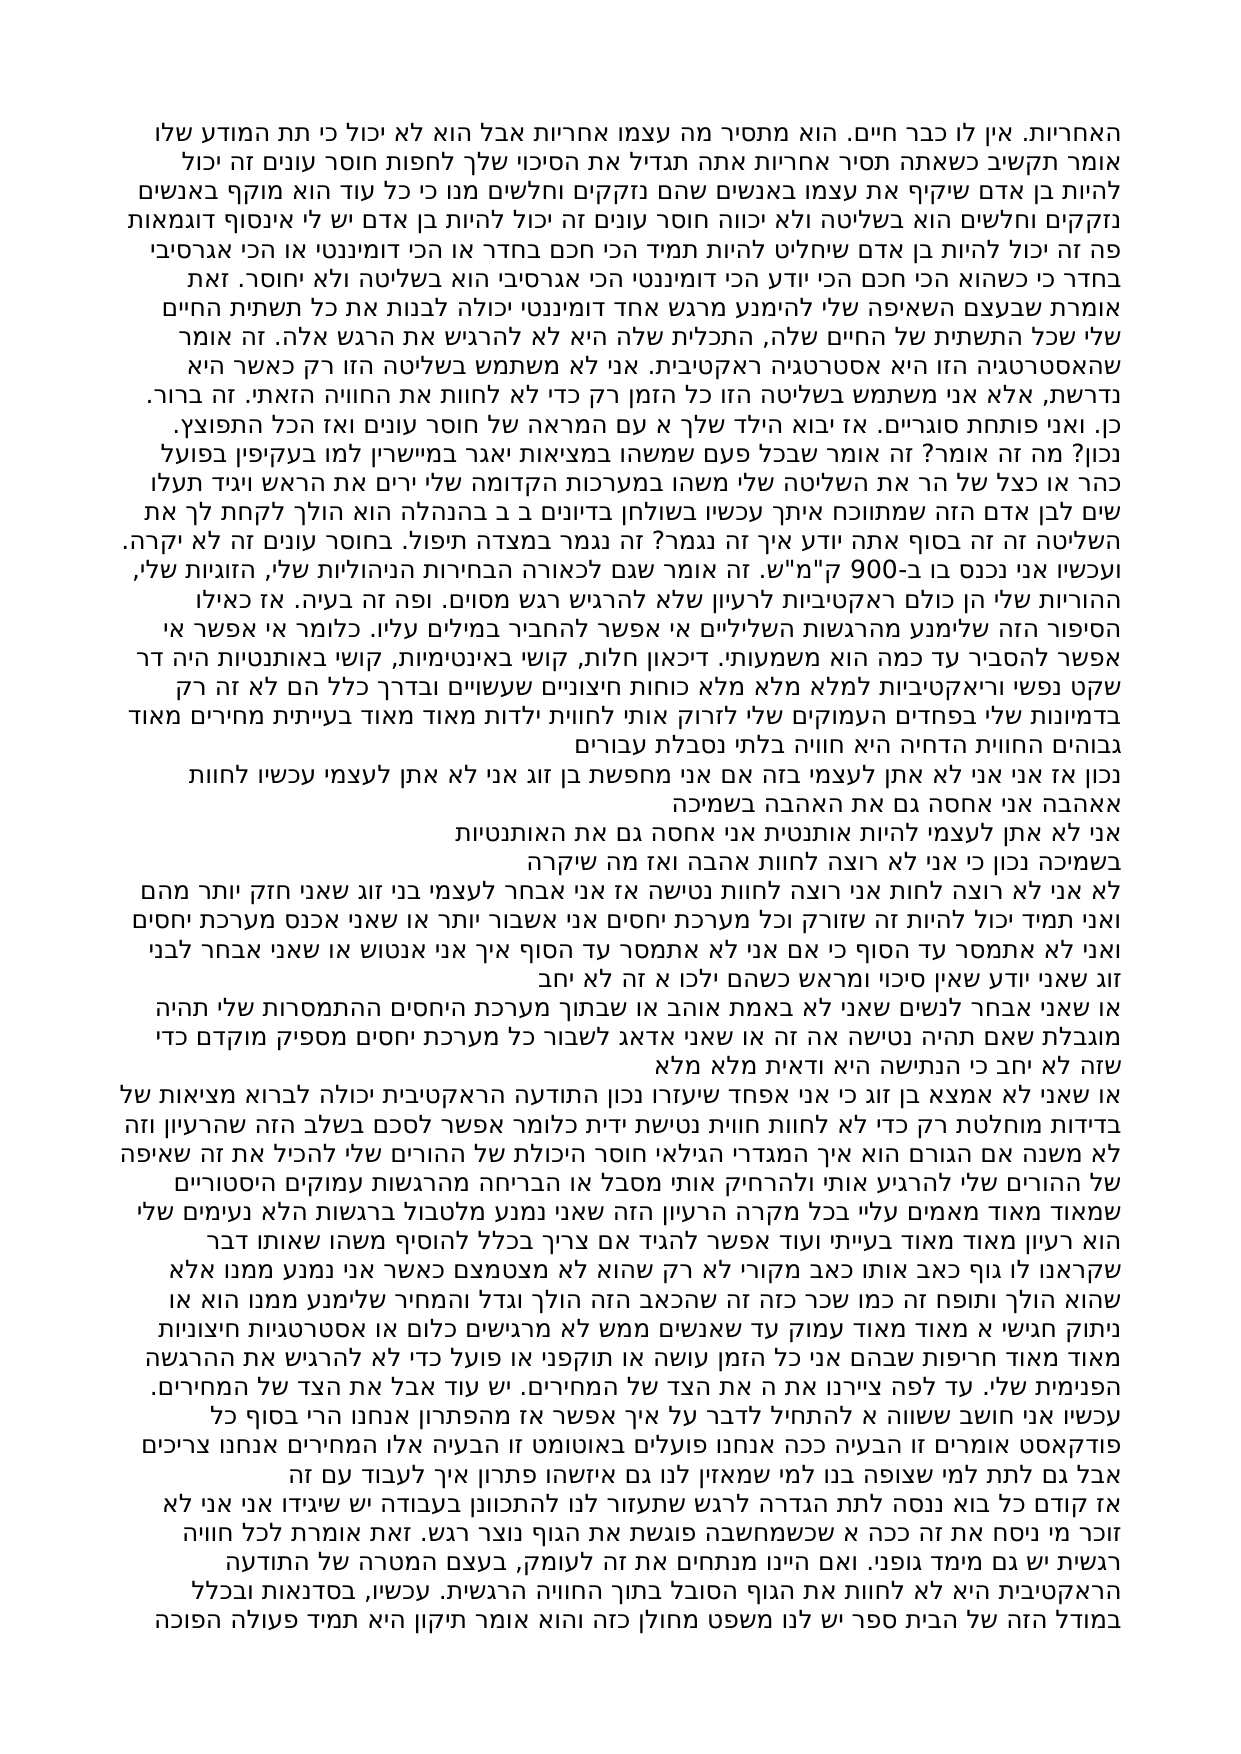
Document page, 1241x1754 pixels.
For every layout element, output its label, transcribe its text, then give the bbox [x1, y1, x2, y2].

text נכון? מה זה אומר? זה אומר שבכל פעם שמשהו במציאות יאגר במיישרין למו בעקיפין בפועל כהר או כצל של הר את השליטה שלי משהו במערכות הקדומה שלי ירים את הראש ויגיד תעלו שים לבן אדם הזה שמתווכח איתך עכשיו בשולחן בדיונים ב ב בהנהלה הוא הולך לקחת לך את השליטה זה זה בסוף אתה יודע איך זה נגמר? זה נגמר במצדה תיפול. בחוסר עונים זה לא יקרה. ועכשיו אני נכנס בו ב-900 ק"מ"ש. זה אומר שגם לכאורה הבחירות הניהוליות שלי, הזוגיות שלי, ההוריות שלי הן כולם ראקטיביות לרעיון שלא להרגיש רגש מסוים. ופה זה בעיה. אז כאילו הסיפור הזה שלימנע מהרגשות השליליים אי אפשר להחביר במילים עליו. כלומר אי אפשר אי אפשר להסביר עד כמה הוא משמעותי. דיכאון חלות, קושי באינטימיות, קושי באותנטיות היה דר שקט נפשי וריאקטיביות למלא מלא מלא כוחות חיצוניים שעשויים ובדרך כלל הם לא זה רק בדמיונות שלי בפחדים העמוקים שלי לזרוק אותי לחווית ילדות מאוד מאוד בעייתית מחירים מאוד גבוהים החווית הדחיה היא חוויה בלתי נסבלת עבורים [118, 439, 1122, 760]
text נכון אז אני אני לא אתן לעצמי בזה אם אני מחפשת בן זוג אני לא אתן לעצמי עכשיו לחוות אאהבה אני אחסה גם את האהבה בשמיכה [118, 760, 1122, 818]
text בשמיכה נכון כי אני לא רוצה לחוות אהבה ואז מה שיקרה [118, 847, 1122, 876]
text כן. ואני פותחת סוגריים. אז יבוא הילד שלך א עם המראה של חוסר עונים ואז הכל התפוצץ. [118, 410, 1122, 439]
text לא אני לא רוצה לחות אני רוצה לחוות נטישה אז אני אבחר לעצמי בני זוג שאני חזק יותר מהם [118, 876, 1122, 906]
text או שאני אבחר לנשים שאני לא באמת אוהב או שבתוך מערכת היחסים ההתמסרות שלי תהיה מוגבלת שאם תהיה נטישה אה זה או שאני אדאג לשבור כל מערכת יחסים מספיק מוקדם כדי שזה לא יחב כי הנתישה היא ודאית מלא מלא [118, 993, 1122, 1081]
text ואני תמיד יכול להיות זה שזורק וכל מערכת יחסים אני אשבור יותר או שאני אכנס מערכת יחסים ואני לא אתמסר עד הסוף כי אם אני לא אתמסר עד הסוף איך אני אנטוש או שאני אבחר לבני זוג שאני יודע שאין סיכוי ומראש כשהם ילכו א זה לא יחב [118, 906, 1122, 993]
text נכון אומרים באנגלית what you resist resistר שאתה מתנגד לו א בעצם מקבל הרבה מאוד כוח עכשיו לדבר הזה יש עוד הרבה מאוד משמעויות אחת אחת המשמעויות המעניינות היא שאם יש לי חוויה רגשית היסטורית שאני א לא מעוניין לחוש ביותר נגיד חוויתי עובדן שליטה או חוסר עונים, יותר מדויק, חוסר עונים כילד. בוא ניתן דוגמה על חוסר עונים וניתן דוגמה על נטישה. והחוויה הזו הייתה בלתי נסבלת עבורי כילד. אז אני מפתח אסטרטגיות ילדיות שהופכות להיות אחר כך אסטרטגיות בוגרות כדי להתרחק כמה שיותר מאותה חוויה של חוסר עונים. למשל, אם חווית החוסר עונים שלי כילד, אני החלטתי לטפל בה על ידי שליטה, כי שליטה פותרת חוסר עונים. אז אנחנו נראה ילדים שצמכו להיות אנשים שמייצרים שליטה בדרכים שונות. למשל, אני יכול להיות ילד מאוד מאוד רגיש עם חושים מאוד טובים וככה אני יודע מה קורה וזה עוזר לי להימנע מחווית חוסר עונים. זה יכול לגרום לי לצמוח להיות ילד ואחר כך בן אדם מבוגר שבכל מקום יקח אחריות. כי כשאני לוקח על כמה שיותר דברים אחריות זה מקטין את הסיכוי שלי לאבד שליטה ולכן זה מקטין את הסיכוי שלי לחוות חוסר עונים. אז אתה תמצא מבוגר שהוא קורס תחת האחריות. אין לו כבר חיים. הוא מתסיר מה עצמו אחריות אבל הוא לא יכול כי תת המודע שלו אומר תקשיב כשאתה תסיר אחריות אתה תגדיל את הסיכוי שלך לחפות חוסר עונים זה יכול להיות בן אדם שיקיף את עצמו באנשים שהם נזקקים וחלשים מנו כי כל עוד הוא מוקף באנשים נזקקים וחלשים הוא בשליטה ולא יכווה חוסר עונים זה יכול להיות בן אדם יש לי אינסוף דוגמאות פה זה יכול להיות בן אדם שיחליט להיות תמיד הכי חכם בחדר או הכי דומיננטי או הכי אגרסיבי בחדר כי כשהוא הכי חכם הכי יודע הכי דומיננטי הכי אגרסיבי הוא בשליטה ולא יחוסר. זאת אומרת שבעצם השאיפה שלי להימנע מרגש אחד דומיננטי יכולה לבנות את כל תשתית החיים שלי שכל התשתית של החיים שלה, התכלית שלה היא לא להרגיש את הרגש אלה. זה אומר שהאסטרטגיה הזו היא אסטרטגיה ראקטיבית. אני לא משתמש בשליטה הזו רק כאשר היא נדרשת, אלא אני משתמש בשליטה הזו כל הזמן רק כדי לא לחוות את החוויה הזאתי. זה ברור. [118, 118, 1122, 410]
text אני לא אתן לעצמי להיות אותנטית אני אחסה גם את האותנטיות [118, 818, 1122, 847]
text אז קודם כל בוא ננסה לתת הגדרה לרגש שתעזור לנו להתכוונן בעבודה יש שיגידו אני אני לא זוכר מי ניסח את זה ככה א שכשמחשבה פוגשת את הגוף נוצר רגש. זאת אומרת לכל חוויה רגשית יש גם מימד גופני. ואם היינו מנתחים את זה לעומק, בעצם המטרה של התודעה הראקטיבית היא לא לחוות את הגוף הסובל בתוך החוויה הרגשית. עכשיו, בסדנאות ובכלל במודל הזה של הבית ספר יש לנו משפט מחולן כזה והוא אומר תיקון היא תמיד פעולה הפוכה [118, 1489, 1122, 1635]
text או שאני לא אמצא בן זוג כי אני אפחד שיעזרו נכון התודעה הראקטיבית יכולה לברוא מציאות של בדידות מוחלטת רק כדי לא לחוות חווית נטישת ידית כלומר אפשר לסכם בשלב הזה שהרעיון וזה לא משנה אם הגורם הוא איך המגדרי הגילאי חוסר היכולת של ההורים שלי להכיל את זה שאיפה של ההורים שלי להרגיע אותי ולהרחיק אותי מסבל או הבריחה מהרגשות עמוקים היסטוריים שמאוד מאוד מאמים עליי בכל מקרה הרעיון הזה שאני נמנע מלטבול ברגשות הלא נעימים שלי הוא רעיון מאוד מאוד בעייתי ועוד אפשר להגיד אם צריך בכלל להוסיף משהו שאותו דבר שקראנו לו גוף כאב אותו כאב מקורי לא רק שהוא לא מצטמצם כאשר אני נמנע ממנו אלא שהוא הולך ותופח זה כמו שכר כזה זה שהכאב הזה הולך וגדל והמחיר שלימנע ממנו הוא או ניתוק חגישי א מאוד מאוד עמוק עד שאנשים ממש לא מרגישים כלום או אסטרטגיות חיצוניות מאוד מאוד חריפות שבהם אני כל הזמן עושה או תוקפני או פועל כדי לא להרגיש את ההרגשה הפנימית שלי. עד לפה ציירנו את ה את הצד של המחירים. יש עוד אבל את הצד של המחירים. עכשיו אני חושב ששווה א להתחיל לדבר על איך אפשר אז מהפתרון אנחנו הרי בסוף כל פודקאסט אומרים זו הבעיה ככה אנחנו פועלים באוטומט זו הבעיה אלו המחירים אנחנו צריכים אבל גם לתת למי שצופה בנו למי שמאזין לנו גם איזשהו פתרון איך לעבוד עם זה [118, 1081, 1122, 1489]
